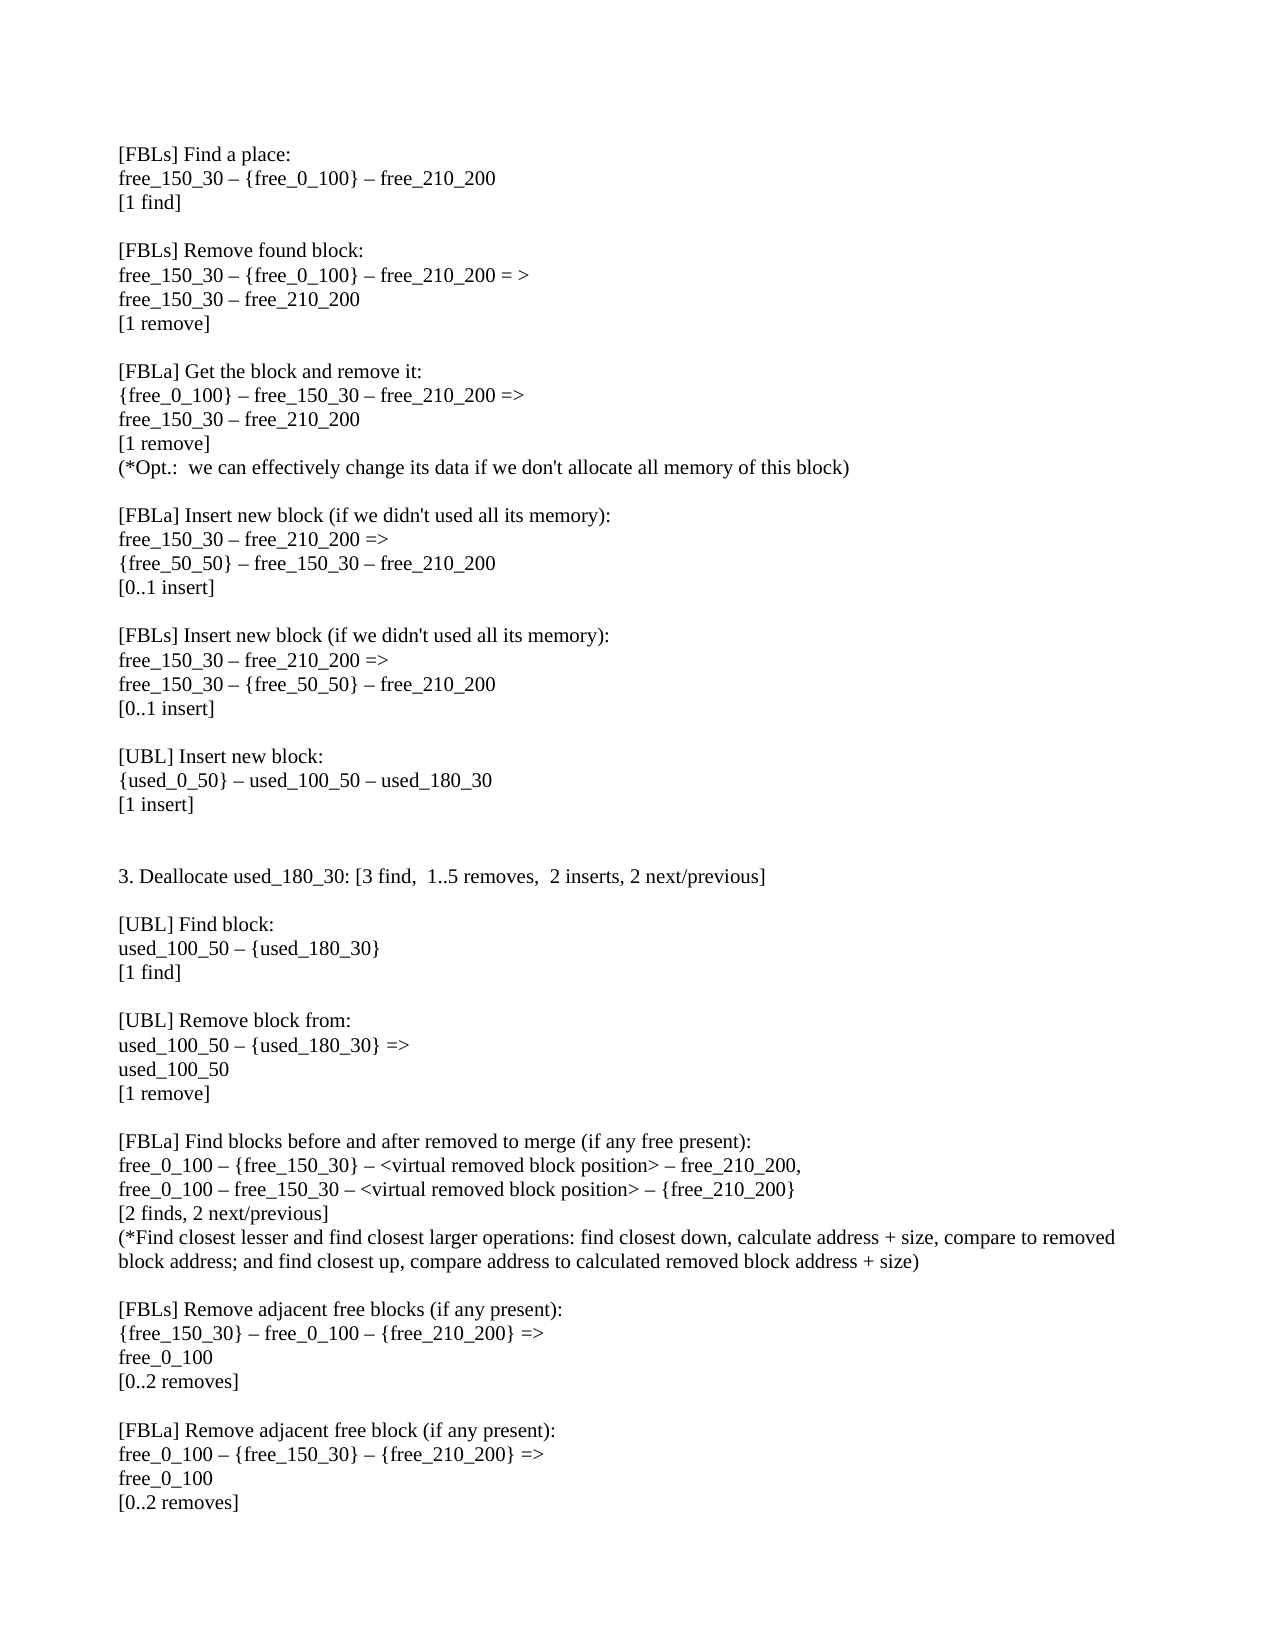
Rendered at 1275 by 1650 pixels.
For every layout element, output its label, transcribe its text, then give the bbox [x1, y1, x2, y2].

text [1 insert] [118, 792, 1157, 816]
text [1 remove] [118, 311, 1157, 335]
text [FBLs] Remove adjacent free blocks (if any present): [118, 1297, 1157, 1321]
text [FBLs] Insert new block (if we didn't used all its memory): [118, 623, 1157, 647]
text [FBLa] Insert new block (if we didn't used all its memory): [118, 503, 1157, 527]
text used_100_50 – {used_180_30} [118, 936, 1157, 960]
text {free_150_30} – free_0_100 – {free_210_200} => [118, 1321, 1157, 1345]
text (*Find closest lesser and find closest larger operations: find closest down, calculate address + size, compare to removed block address; and find closest up, compare address to calculated removed block address + size) [118, 1225, 1157, 1273]
text [FBLa] Remove adjacent free block (if any present): [118, 1417, 1157, 1442]
text free_150_30 – free_210_200 => [118, 527, 1157, 551]
text free_150_30 – {free_50_50} – free_210_200 [118, 672, 1157, 696]
text free_150_30 – {free_0_100} – free_210_200 [118, 166, 1157, 190]
text free_0_100 [118, 1466, 1157, 1490]
text 3. Deallocate used_180_30: [3 find, 1..5 removes, 2 inserts, 2 next/previous] [118, 864, 1157, 888]
text [FBLa] Find blocks before and after removed to merge (if any free present): [118, 1129, 1157, 1153]
text [1 find] [118, 190, 1157, 214]
text [FBLs] Remove found block: [118, 238, 1157, 262]
text {used_0_50} – used_100_50 – used_180_30 [118, 768, 1157, 792]
text used_100_50 [118, 1057, 1157, 1081]
text [UBL] Remove block from: [118, 1008, 1157, 1032]
text free_0_100 – free_150_30 – <virtual removed block position> – {free_210_200} [118, 1177, 1157, 1201]
text [UBL] Insert new block: [118, 744, 1157, 768]
text [1 remove] [118, 431, 1157, 455]
text [0..2 removes] [118, 1490, 1157, 1514]
text {free_50_50} – free_150_30 – free_210_200 [118, 551, 1157, 575]
text free_0_100 [118, 1345, 1157, 1369]
text {free_0_100} – free_150_30 – free_210_200 => [118, 383, 1157, 407]
text free_150_30 – free_210_200 [118, 287, 1157, 311]
text used_100_50 – {used_180_30} => [118, 1032, 1157, 1057]
text free_150_30 – free_210_200 [118, 407, 1157, 431]
text [FBLa] Get the block and remove it: [118, 359, 1157, 383]
text free_150_30 – free_210_200 => [118, 647, 1157, 672]
text free_150_30 – {free_0_100} – free_210_200 = > [118, 262, 1157, 287]
text [2 finds, 2 next/previous] [118, 1201, 1157, 1225]
text [UBL] Find block: [118, 912, 1157, 936]
text [0..2 removes] [118, 1369, 1157, 1393]
text (*Opt.: we can effectively change its data if we don't allocate all memory of this block) [118, 455, 1157, 479]
text [FBLs] Find a place: [118, 142, 1157, 166]
text free_0_100 – {free_150_30} – <virtual removed block position> – free_210_200, [118, 1153, 1157, 1177]
text [0..1 insert] [118, 575, 1157, 599]
text free_0_100 – {free_150_30} – {free_210_200} => [118, 1442, 1157, 1466]
text [0..1 insert] [118, 696, 1157, 720]
text [1 remove] [118, 1081, 1157, 1105]
text [1 find] [118, 960, 1157, 984]
